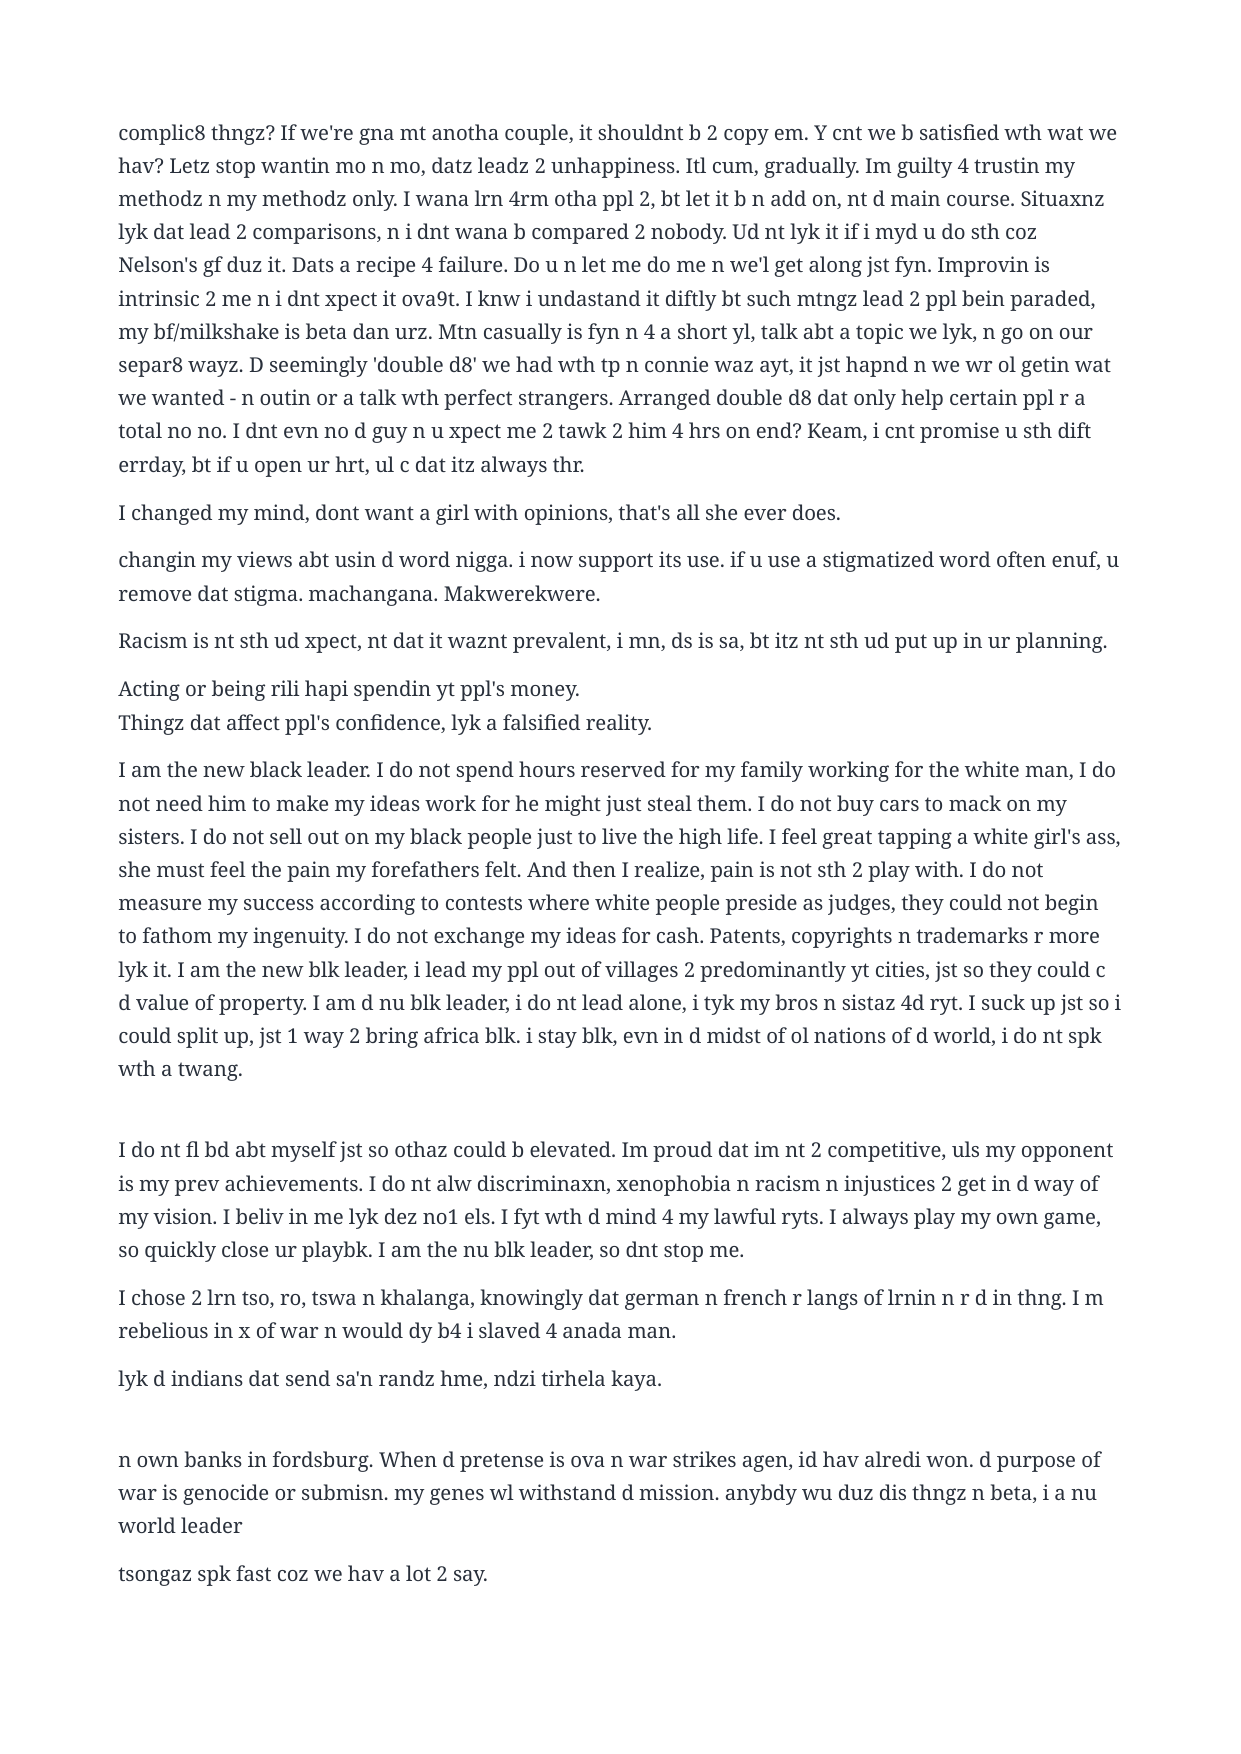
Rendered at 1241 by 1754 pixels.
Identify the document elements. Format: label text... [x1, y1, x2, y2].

text lyk d indians dat send sa'n randz hme, ndzi tirhela kaya. [118, 1364, 1122, 1392]
text I changed my mind, dont want a girl with opinions, that's all she ever does. [118, 498, 1122, 526]
text I chose 2 lrn tso, ro, tswa n khalanga, knowingly dat german n french r langs of lrnin n r d in thng. I m rebelious in x of war n would dy b4 i slaved 4 anada man. [118, 1283, 1122, 1344]
text changin my views abt usin d word nigga. i now support its use. if u use a stigmatized word often enuf, u remove dat stigma. machangana. Makwerekwere. [118, 546, 1122, 607]
text complic8 thngz? If we're gna mt anotha couple, it shouldnt b 2 copy em. Y cnt we b satisfied wth wat we hav? Letz stop wantin mo n mo, datz leadz 2 unhappiness. Itl cum, gradually. Im guilty 4 trustin my methodz n my methodz only. I wana lrn 4rm otha ppl 2, bt let it b n add on, nt d main course. Situaxnz lyk dat lead 2 comparisons, n i dnt wana b compared 2 nobody. Ud nt lyk it if i myd u do sth coz Nelson's gf duz it. Dats a recipe 4 failure. Do u n let me do me n we'l get along jst fyn. Improvin is intrinsic 2 me n i dnt xpect it ova9t. I knw i undastand it diftly bt such mtngz lead 2 ppl bein paraded, my bf/milkshake is beta dan urz. Mtn casually is fyn n 4 a short yl, talk abt a topic we lyk, n go on our separ8 wayz. D seemingly 'double d8' we had wth tp n connie waz ayt, it jst hapnd n we wr ol getin wat we wanted - n outin or a talk wth perfect strangers. Arranged double d8 dat only help certain ppl r a total no no. I dnt evn no d guy n u xpect me 2 tawk 2 him 4 hrs on end? Keam, i cnt promise u sth dift errday, bt if u open ur hrt, ul c dat itz always thr. [118, 118, 1122, 478]
text I am the new black leader. I do not spend hours reserved for my family working for the white man, I do not need him to make my ideas work for he might just steal them. I do not buy cars to mack on my sisters. I do not sell out on my black people just to live the high life. I feel great tapping a white girl's ass, she must feel the pain my forefathers felt. And then I realize, pain is not sth 2 play with. I do not measure my success according to contests where white people preside as judges, they could not begin to fathom my ingenuity. I do not exchange my ideas for cash. Patents, copyrights n trademarks r more lyk it. I am the new blk leader, i lead my ppl out of villages 2 predominantly yt cities, jst so they could c d value of property. I am d nu blk leader, i do nt lead alone, i tyk my bros n sistaz 4d ryt. I suck up jst so i could split up, jst 1 way 2 bring africa blk. i stay blk, evn in d midst of ol nations of d world, i do nt spk wth a twang. [118, 756, 1122, 1083]
text tsongaz spk fast coz we hav a lot 2 say. [118, 1560, 1122, 1588]
text Racism is nt sth ud xpect, nt dat it waznt prevalent, i mn, ds is sa, bt itz nt sth ud put up in ur planning. [118, 627, 1122, 655]
text [118, 1608, 1122, 1635]
text Acting or being rili hapi spendin yt ppl's money. Thingz dat affect ppl's confidence, lyk a falsified reality. [118, 675, 1122, 736]
text I do nt fl bd abt myself jst so othaz could b elevated. Im proud dat im nt 2 competitive, uls my opponent is my prev achievements. I do nt alw discriminaxn, xenophobia n racism n injustices 2 get in d way of my vision. I beliv in me lyk dez no1 els. I fyt wth d mind 4 my lawful ryts. I always play my own game, so quickly close ur playbk. I am the nu blk leader, so dnt stop me. [118, 1103, 1122, 1263]
text n own banks in fordsburg. When d pretense is ova n war strikes agen, id hav alredi won. d purpose of war is genocide or submisn. my genes wl withstand d mission. anybdy wu duz dis thngz n beta, i a nu world leader [118, 1412, 1122, 1540]
